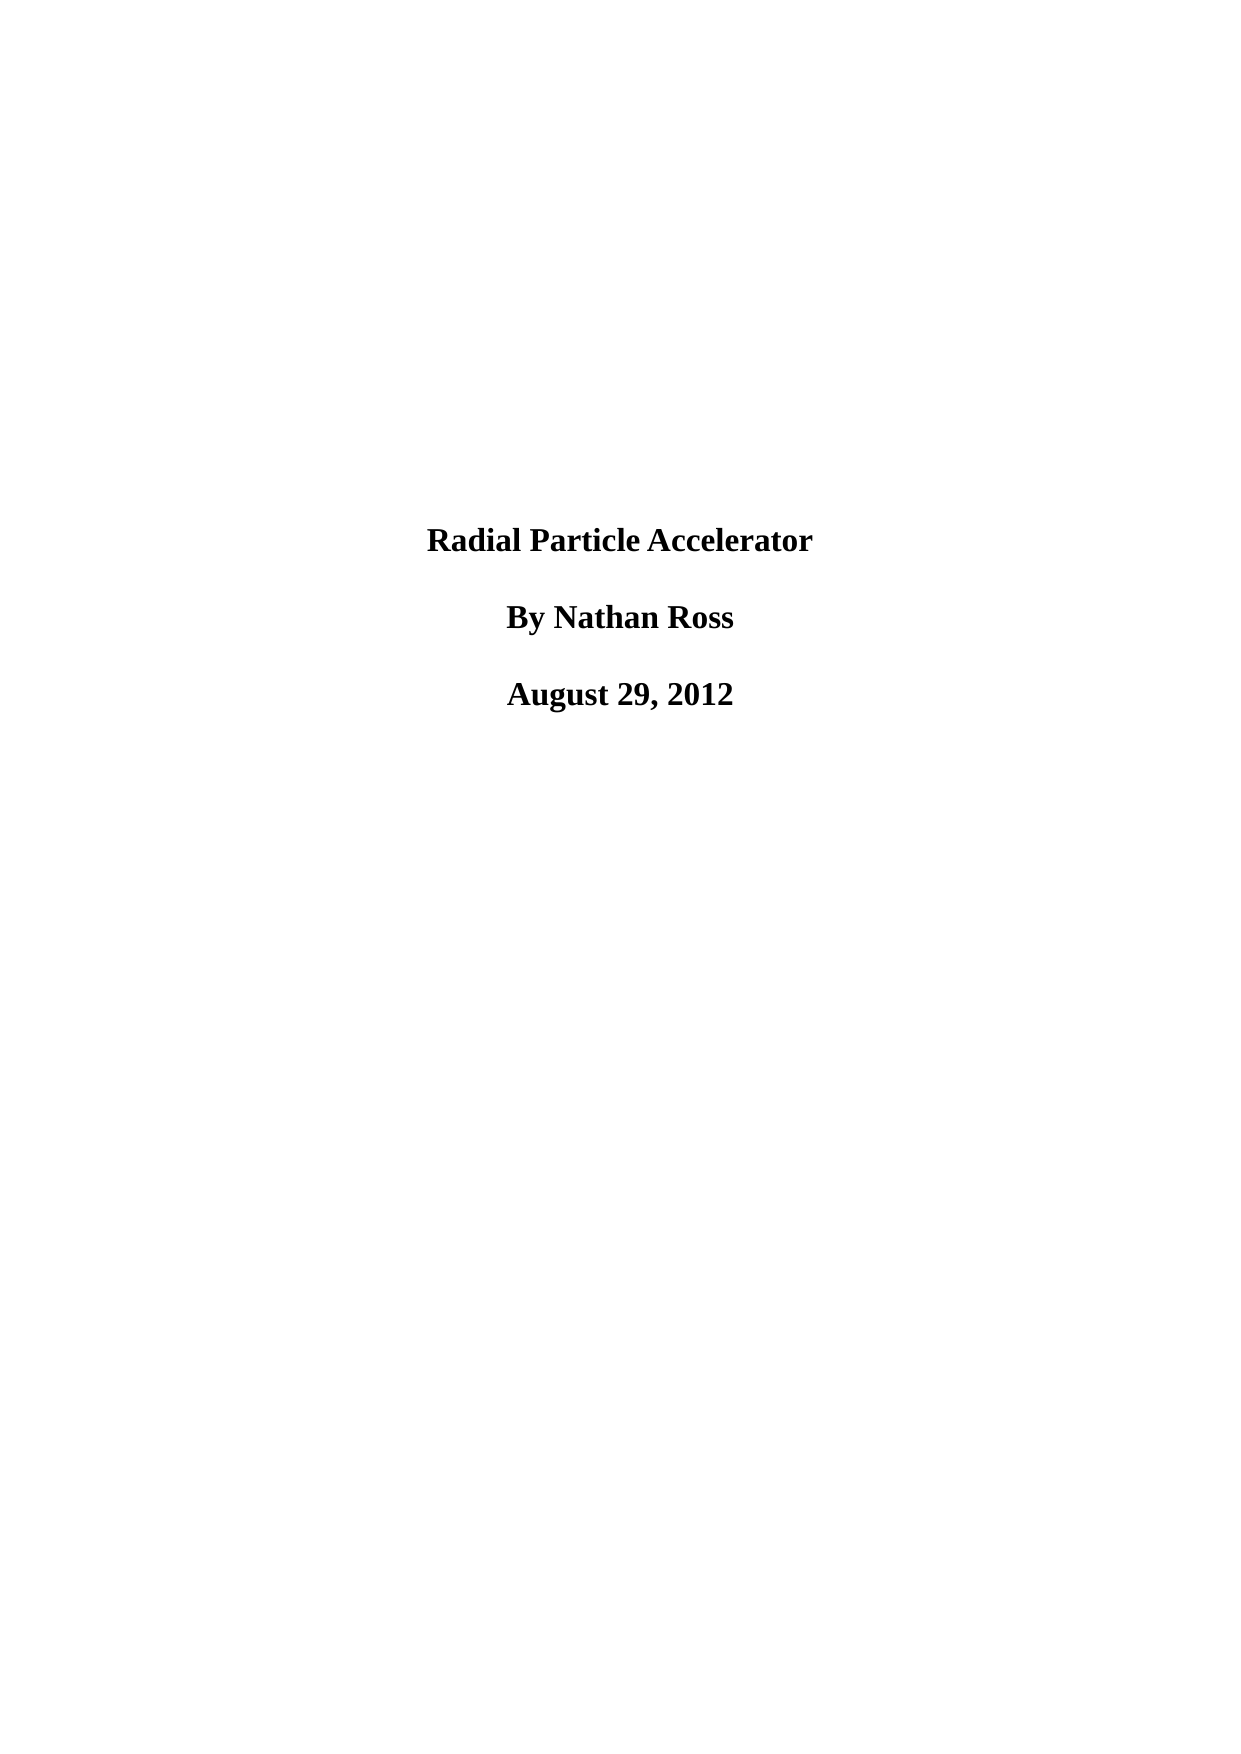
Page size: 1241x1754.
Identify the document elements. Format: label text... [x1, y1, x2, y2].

text August 29, 2012 [118, 674, 1122, 712]
text By Nathan Ross [118, 597, 1122, 636]
text Radial Particle Accelerator [118, 521, 1122, 559]
